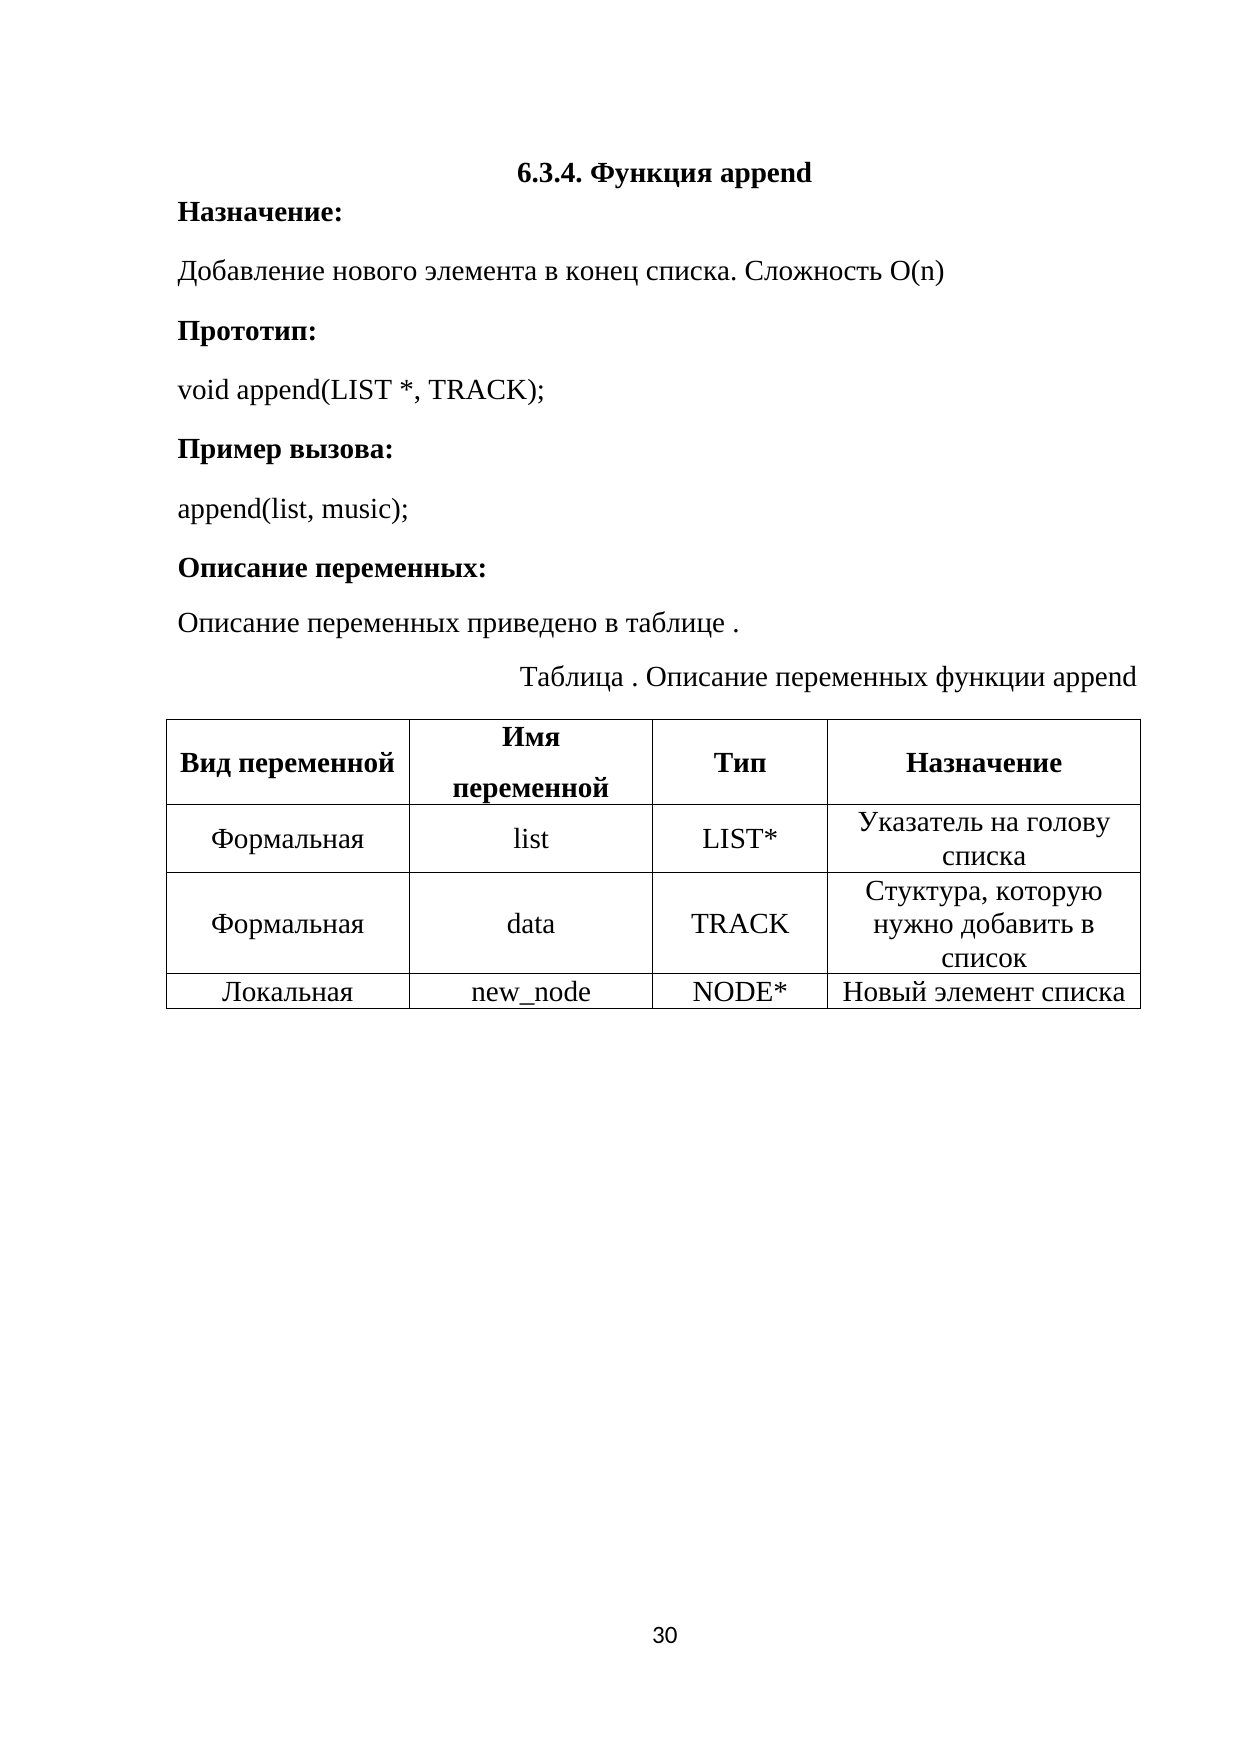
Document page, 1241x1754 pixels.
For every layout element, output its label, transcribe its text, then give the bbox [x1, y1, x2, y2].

text Назначение: [177, 194, 1152, 228]
table_header Назначение [828, 720, 1140, 803]
table_cell Стуктура, которую нужно добавить в список [828, 873, 1140, 973]
table_cell Формальная [167, 805, 409, 872]
text Описание переменных приведено в таблице . [177, 605, 1152, 638]
text Пример вызова: [177, 432, 1152, 465]
table_cell LIST* [653, 805, 827, 872]
text Добавление нового элемента в конец списка. Сложность O(n) [177, 253, 1152, 287]
table_cell Указатель на голову списка [828, 805, 1140, 872]
text Описание переменных: [177, 550, 1152, 584]
text void append(LIST *, TRACK); [177, 372, 1152, 406]
table_cell list [410, 805, 652, 872]
table_cell new_node [410, 974, 652, 1008]
table_cell Формальная [167, 873, 409, 973]
table_cell Новый элемент списка [828, 974, 1140, 1008]
text append(list, music); [177, 491, 1152, 524]
table_cell Локальная [167, 974, 409, 1008]
table_cell NODE* [653, 974, 827, 1008]
subtitle 6.3.4. Функция append [177, 156, 1152, 189]
text Прототип: [177, 313, 1152, 346]
table_cell data [410, 873, 652, 973]
text Таблица . Описание переменных функции append [177, 659, 1137, 693]
table_cell TRACK [653, 873, 827, 973]
table_header Вид переменной [167, 720, 409, 803]
table_header Имя переменной [410, 720, 652, 803]
table_header Тип [653, 720, 827, 803]
